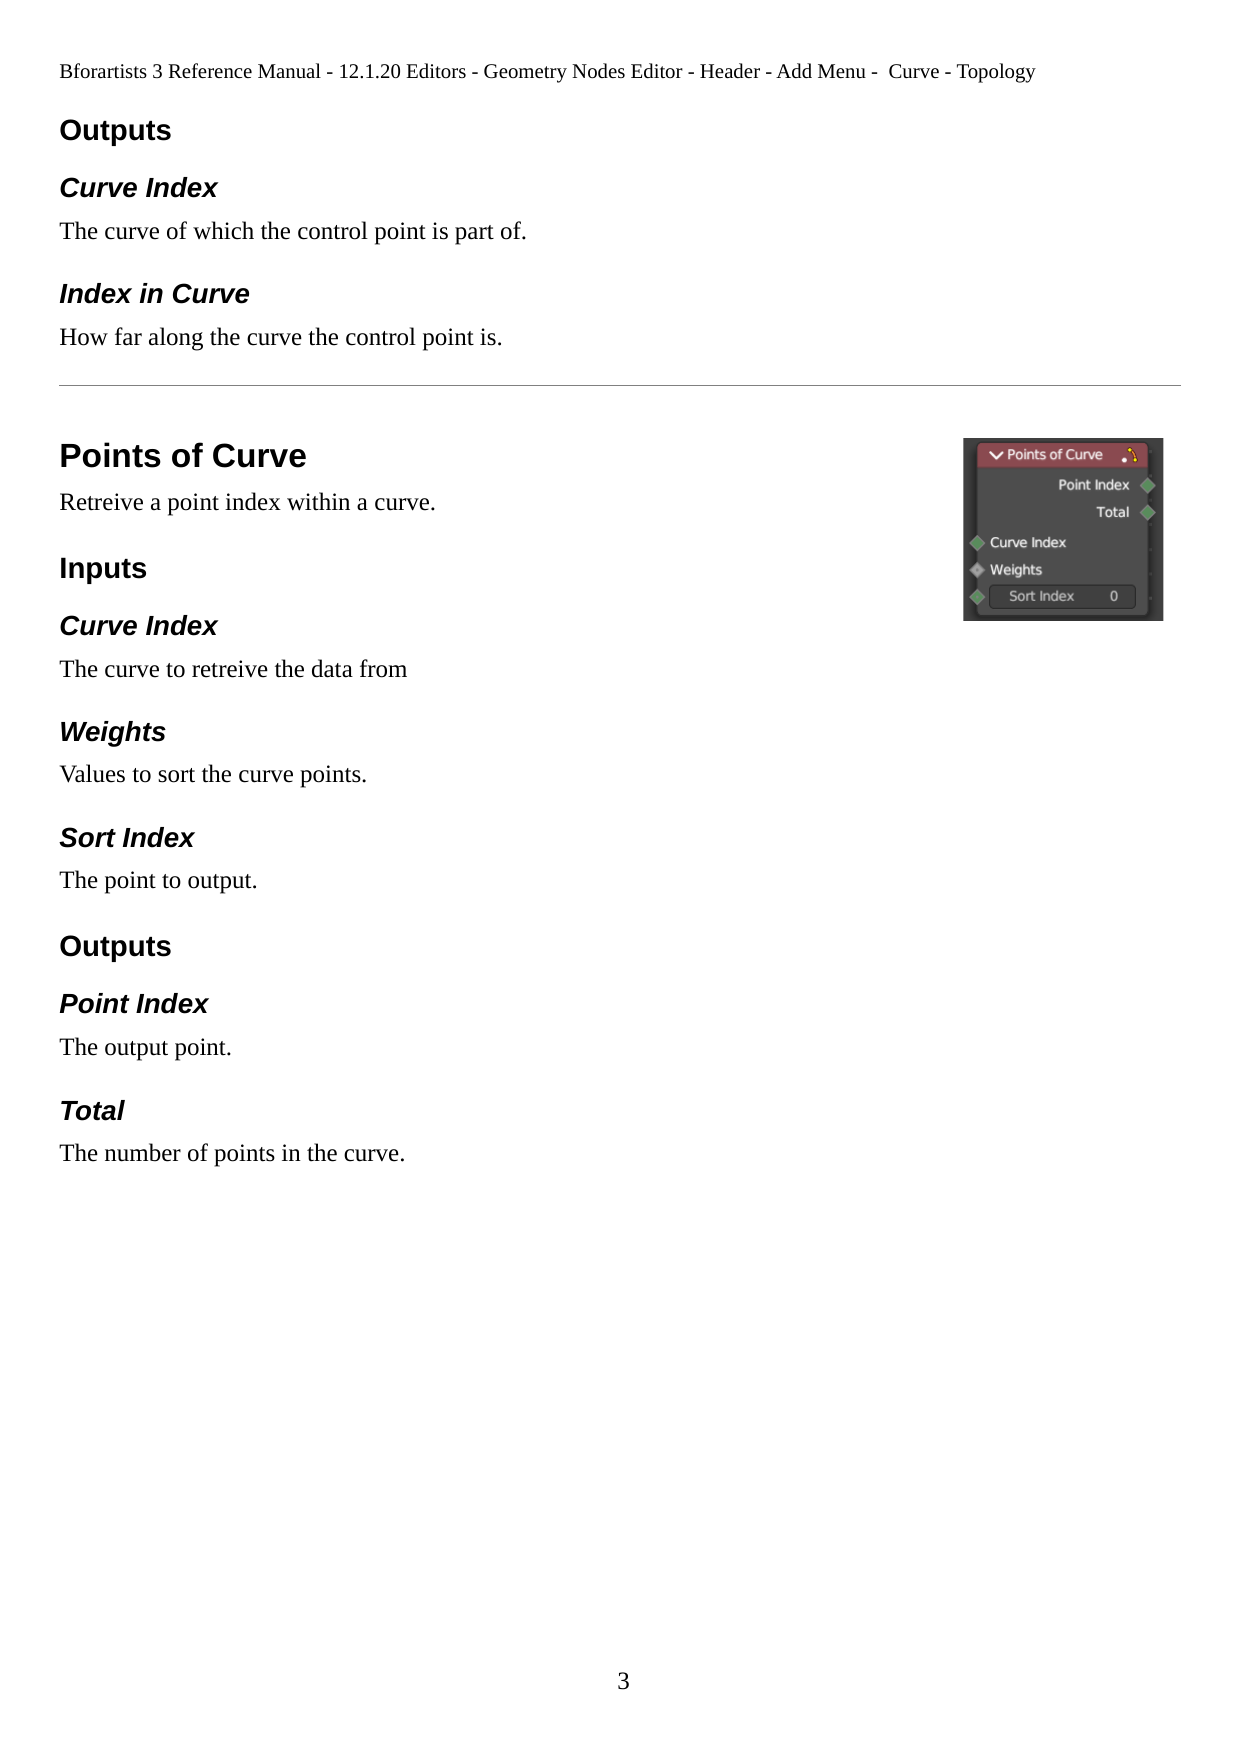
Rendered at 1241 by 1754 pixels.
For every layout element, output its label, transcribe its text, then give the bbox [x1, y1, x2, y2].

text The curve to retreive the data from [59, 654, 1181, 682]
text The point to output. [59, 866, 1181, 894]
subtitle Curve Index [59, 609, 1181, 641]
text How far along the curve the control point is. [59, 322, 1181, 350]
subtitle Curve Index [59, 171, 1181, 203]
subtitle [1164, 551, 1181, 584]
subtitle Weights [59, 715, 1181, 747]
subtitle Sort Index [59, 821, 1181, 853]
subtitle Outputs [59, 929, 1181, 963]
subtitle Points of Curve [59, 436, 1181, 474]
subtitle Total [59, 1094, 1181, 1126]
picture [963, 438, 1164, 621]
text Values to sort the curve points. [59, 759, 1181, 788]
text The curve of which the control point is part of. [59, 216, 1181, 244]
subtitle Point Index [59, 988, 1181, 1020]
text The output point. [59, 1032, 1181, 1061]
subtitle Index in Curve [59, 277, 1181, 309]
subtitle Inputs [59, 551, 963, 584]
subtitle Outputs [59, 113, 1181, 146]
text The number of points in the curve. [59, 1138, 1181, 1167]
text Retreive a point index within a curve. [59, 487, 963, 516]
